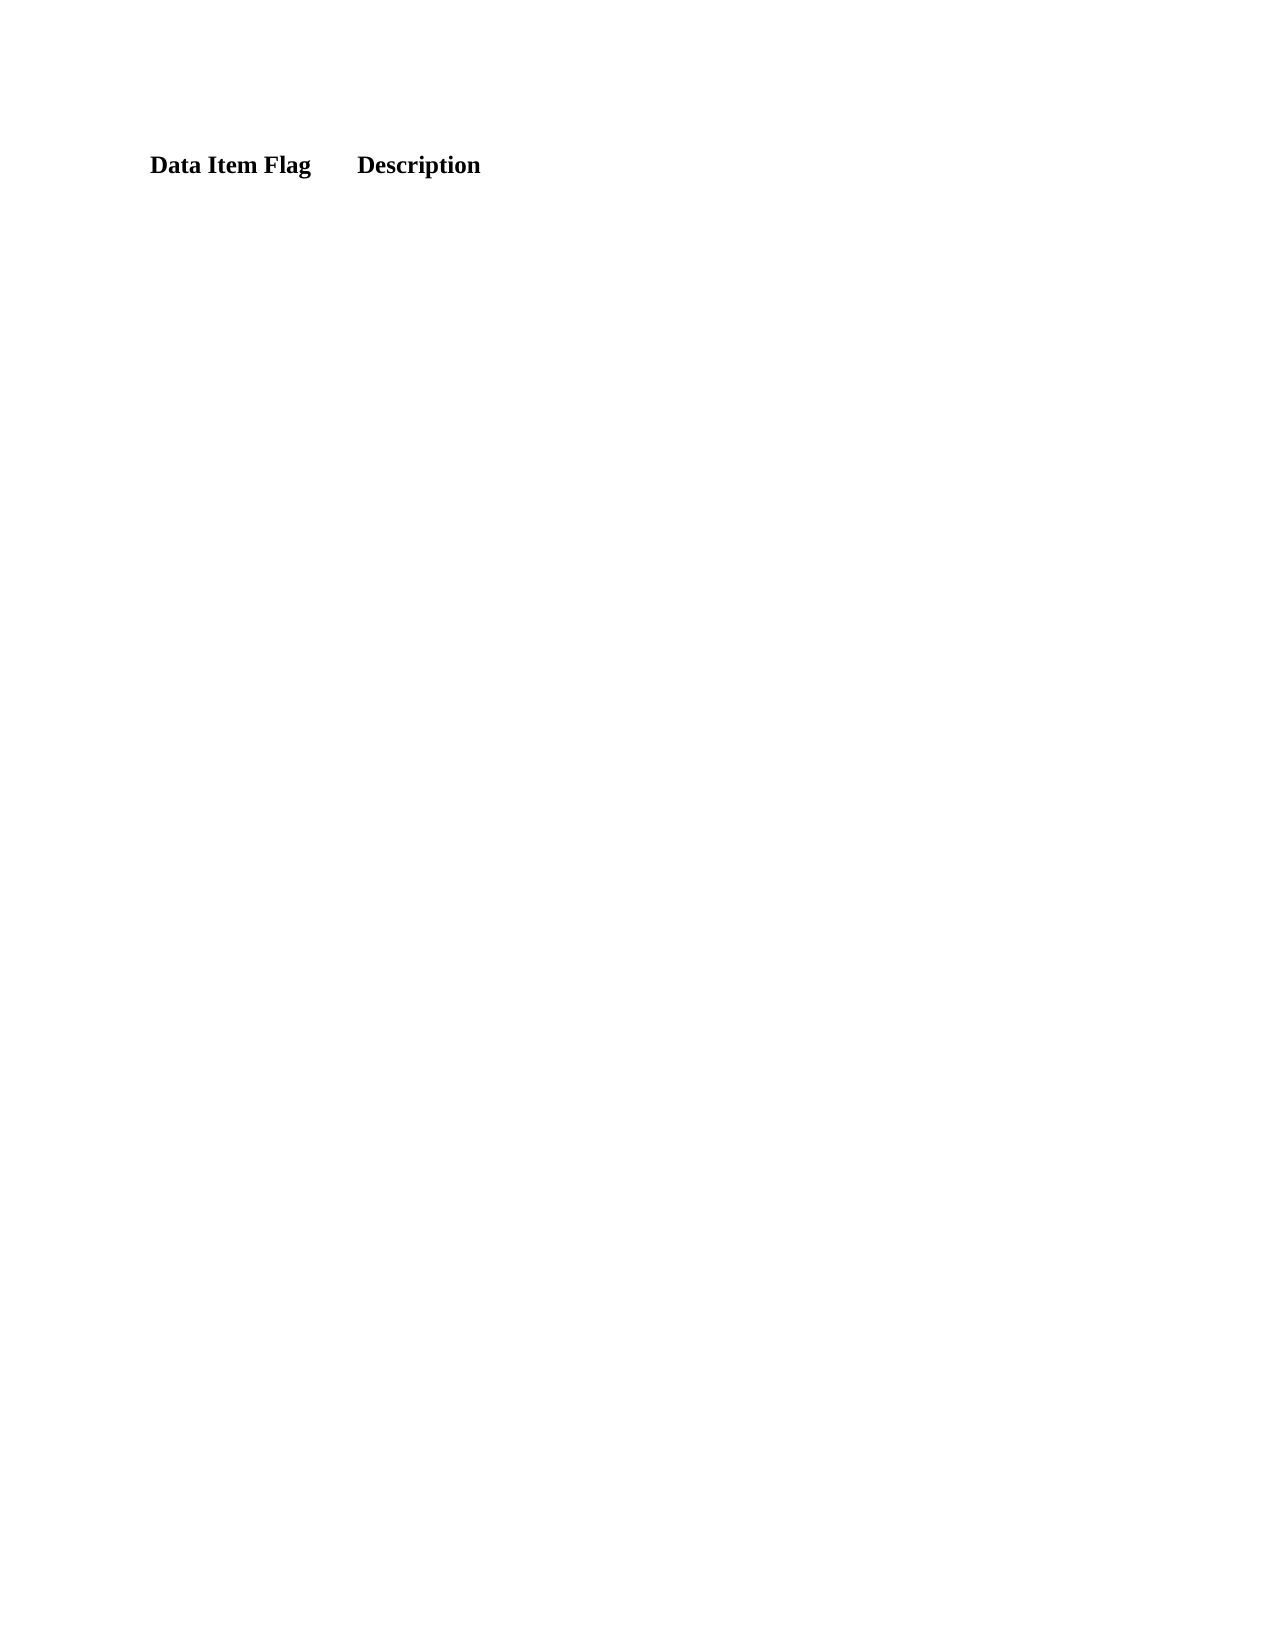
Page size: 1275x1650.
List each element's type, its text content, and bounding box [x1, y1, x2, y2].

table_header Data Item Flag [139, 150, 346, 179]
table_header Description [346, 150, 1275, 179]
